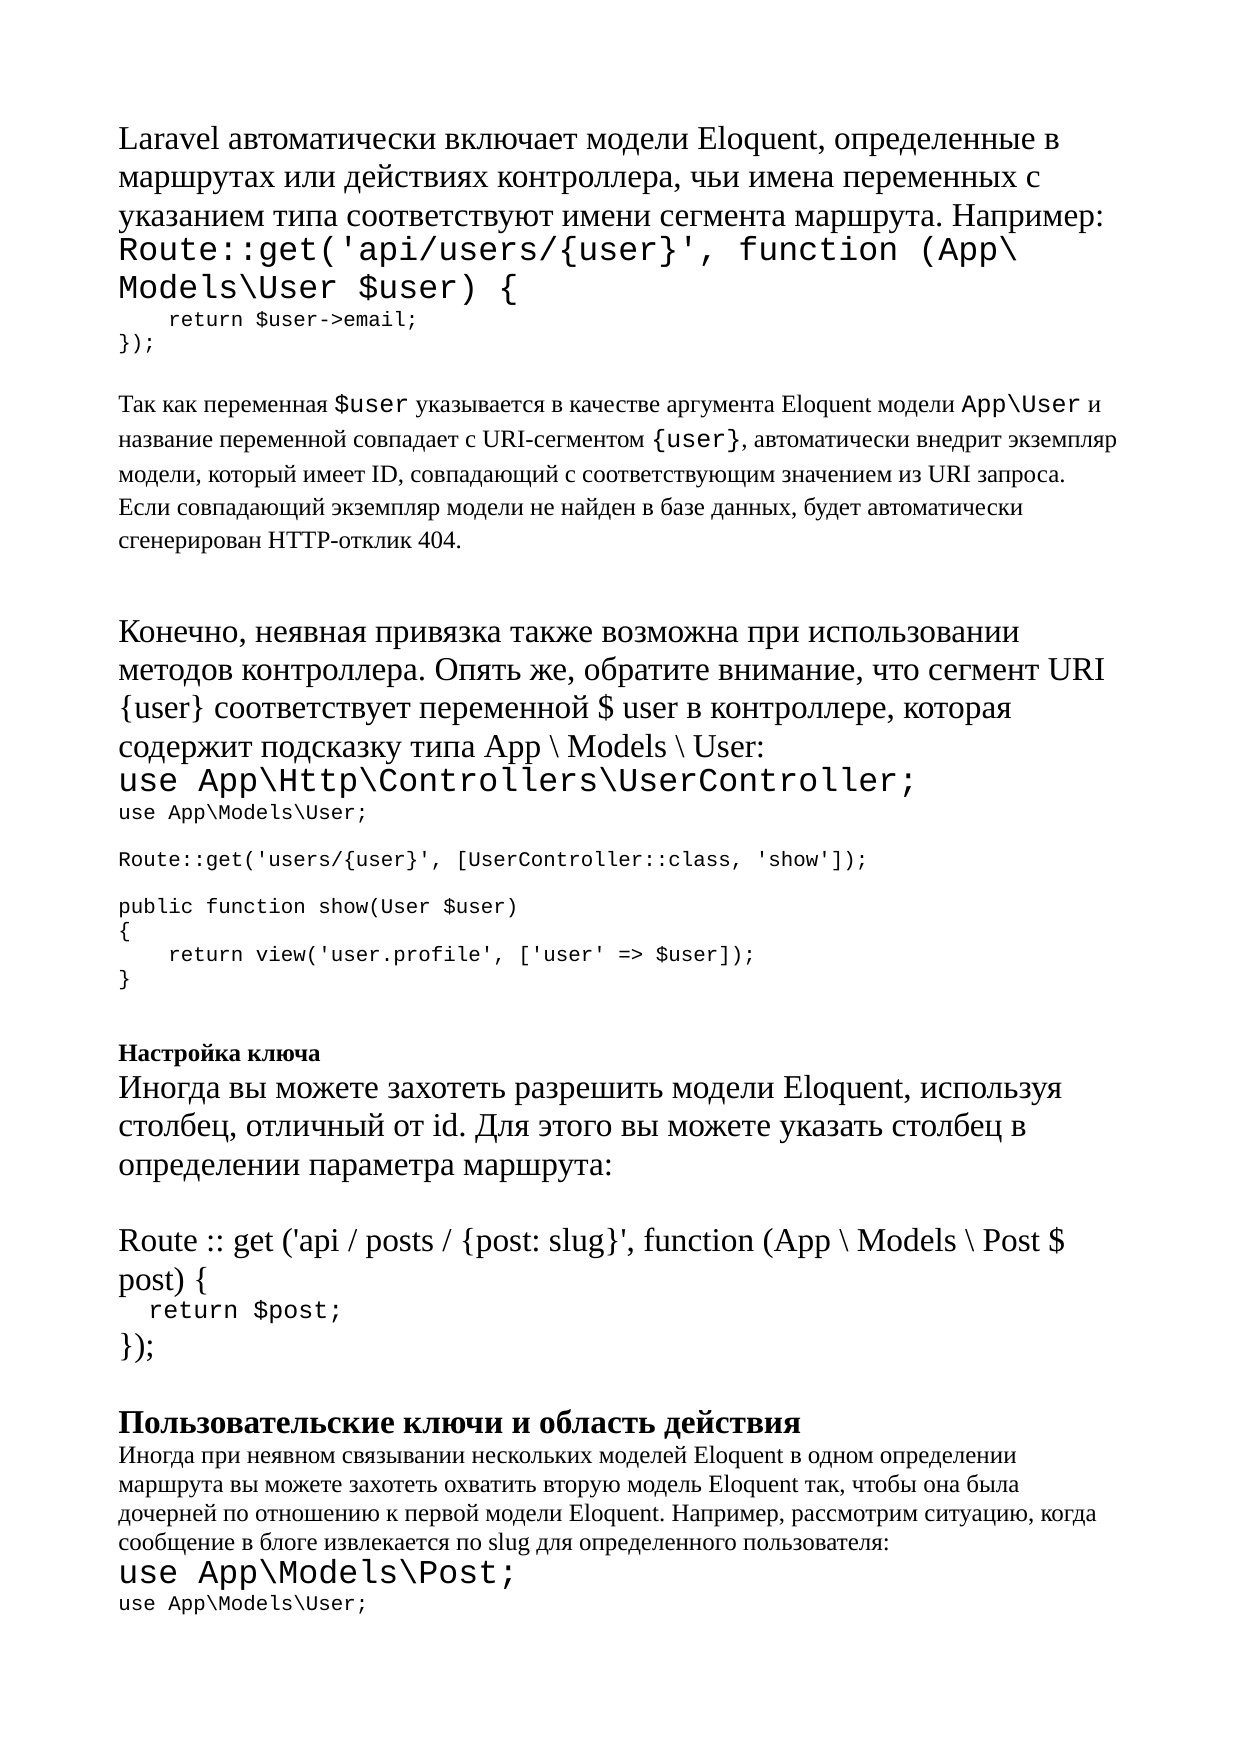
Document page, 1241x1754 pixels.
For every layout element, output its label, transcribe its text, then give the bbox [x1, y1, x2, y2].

text return $user->email; [118, 309, 1122, 332]
text use App\Http\Controllers\UserController; [118, 764, 1122, 802]
text } [118, 967, 1122, 991]
subtitle Настройка ключа [118, 1038, 1122, 1067]
text use App\Models\Post; [118, 1556, 1122, 1593]
text Laravel автоматически включает модели Eloquent, определенные в маршрутах или действиях контроллера, чьи имена переменных с указанием типа соответствуют имени сегмента маршрута. Например: [118, 118, 1122, 233]
text use App\Models\User; [118, 802, 1122, 826]
text return view('user.profile', ['user' => $user]); [118, 944, 1122, 967]
text public function show(User $user) [118, 897, 1122, 920]
text Иногда при неявном связывании нескольких моделей Eloquent в одном определении маршрута вы можете захотеть охватить вторую модель Eloquent так, чтобы она была дочерней по отношению к первой модели Eloquent. Например, рассмотрим ситуацию, когда сообщение в блоге извлекается по slug для определенного пользователя: [118, 1441, 1122, 1556]
text use App\Models\User; [118, 1593, 1122, 1617]
text Route::get('users/{user}', [UserController::class, 'show']); [118, 849, 1122, 873]
text Пользовательские ключи и область действия [118, 1402, 1122, 1441]
text }); [118, 332, 1122, 356]
text Так как переменная $user указывается в качестве аргумента Eloquent модели App\User и название переменной совпадает с URI-сегментом {user}, автоматически внедрит экземпляр модели, который имеет ID, совпадающий с соответствующим значением из URI запроса. Если совпадающий экземпляр модели не найден в базе данных, будет автоматически сгенерирован HTTP-отклик 404. [118, 389, 1122, 554]
text Route::get('api/users/{user}', function (App\Models\User $user) { [118, 233, 1122, 309]
text { [118, 920, 1122, 944]
text Конечно, неявная привязка также возможна при использовании методов контроллера. Опять же, обратите внимание, что сегмент URI {user} соответствует переменной $ user в контроллере, которая содержит подсказку типа App \ Models \ User: [118, 572, 1122, 764]
text Иногда вы можете захотеть разрешить модели Eloquent, используя столбец, отличный от id. Для этого вы можете указать столбец в определении параметра маршрута: Route :: get ('api / posts / {post: slug}', function (App \ Models \ Post $ post) { return $post; }); [118, 1067, 1122, 1364]
